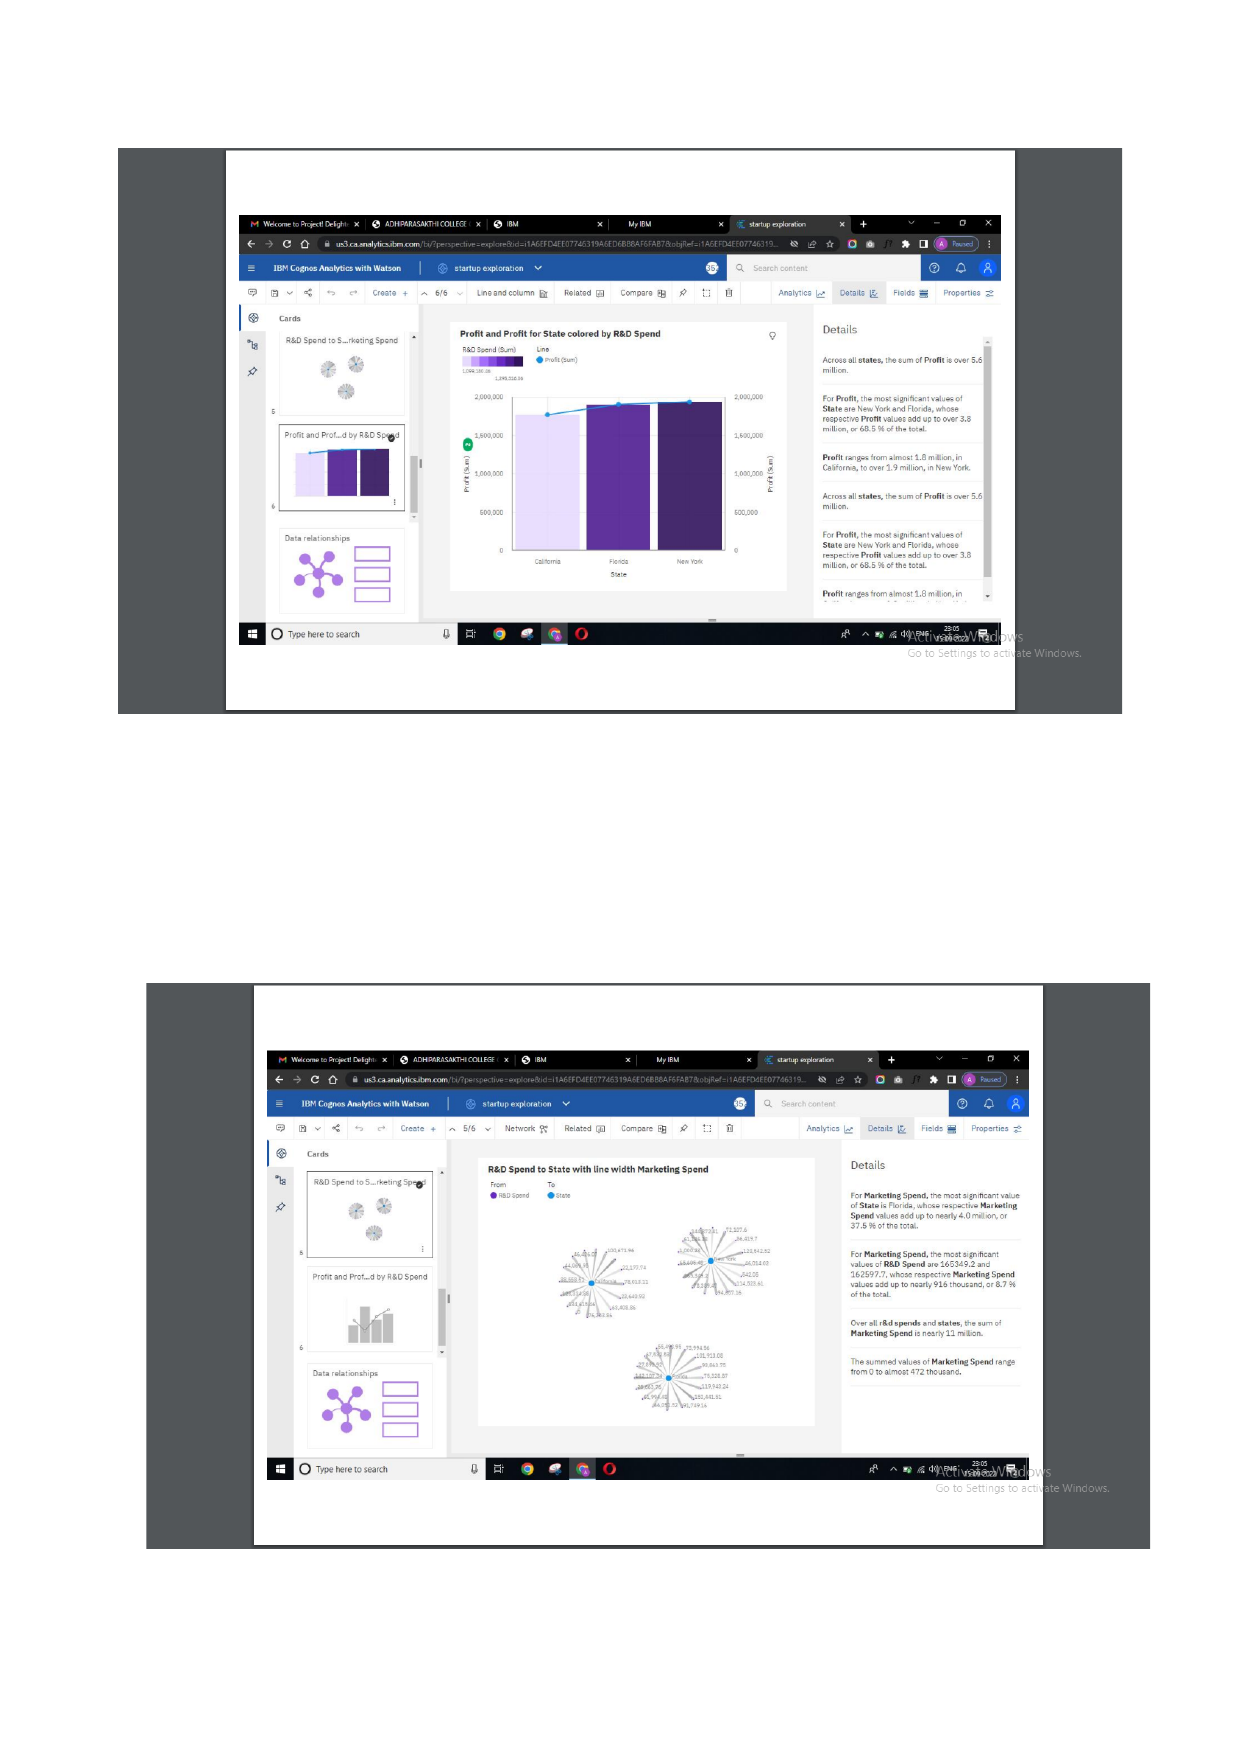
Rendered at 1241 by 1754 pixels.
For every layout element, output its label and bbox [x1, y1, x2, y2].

picture [146, 983, 1151, 1549]
picture [118, 148, 1123, 714]
